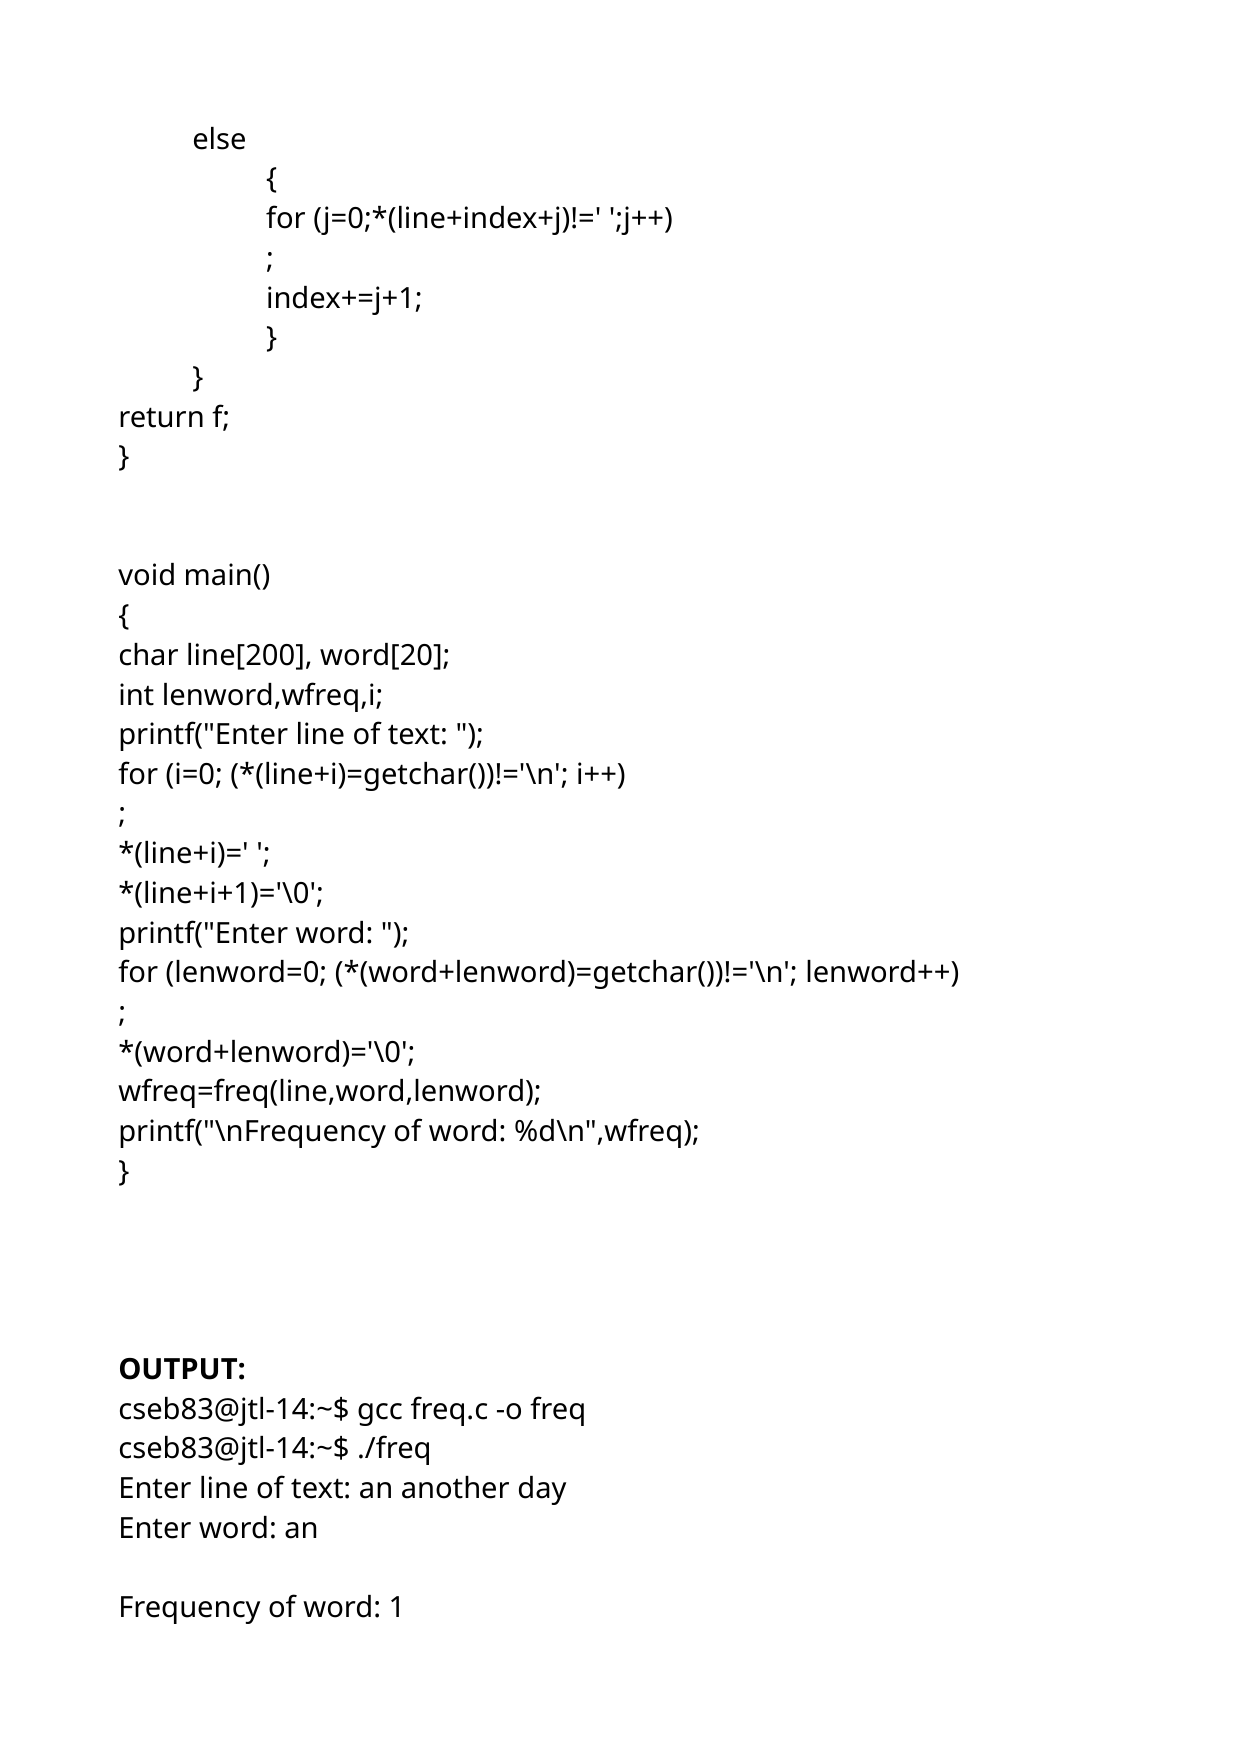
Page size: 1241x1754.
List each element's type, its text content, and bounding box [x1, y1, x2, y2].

text for (j=0;*(line+index+j)!=' ';j++) [118, 197, 1122, 237]
text *(word+lenword)='\0'; [118, 1031, 1122, 1071]
text cseb83@jtl-14:~$ gcc freq.c -o freq [118, 1388, 1122, 1428]
text printf("\nFrequency of word: %d\n",wfreq); [118, 1110, 1122, 1150]
text ; [118, 793, 1122, 832]
text Frequency of word: 1 [118, 1587, 1122, 1626]
text for (i=0; (*(line+i)=getchar())!='\n'; i++) [118, 753, 1122, 793]
text ; [118, 237, 1122, 277]
text char line[200], word[20]; [118, 634, 1122, 674]
text *(line+i+1)='\0'; [118, 872, 1122, 912]
text void main() [118, 555, 1122, 594]
text wfreq=freq(line,word,lenword); [118, 1071, 1122, 1110]
text { [118, 594, 1122, 634]
text index+=j+1; [118, 277, 1122, 317]
text return f; [118, 396, 1122, 436]
text } [118, 356, 1122, 396]
text Enter word: an [118, 1507, 1122, 1547]
text printf("Enter word: "); [118, 912, 1122, 952]
text int lenword,wfreq,i; [118, 674, 1122, 713]
text } [118, 436, 1122, 475]
text { [118, 158, 1122, 197]
text for (lenword=0; (*(word+lenword)=getchar())!='\n'; lenword++) [118, 952, 1122, 991]
text cseb83@jtl-14:~$ ./freq [118, 1428, 1122, 1467]
text ; [118, 991, 1122, 1031]
text Enter line of text: an another day [118, 1467, 1122, 1507]
text *(line+i)=' '; [118, 832, 1122, 872]
text OUTPUT: [118, 1348, 1122, 1388]
text printf("Enter line of text: "); [118, 713, 1122, 753]
text else [118, 118, 1122, 158]
text } [118, 317, 1122, 356]
text } [118, 1150, 1122, 1190]
